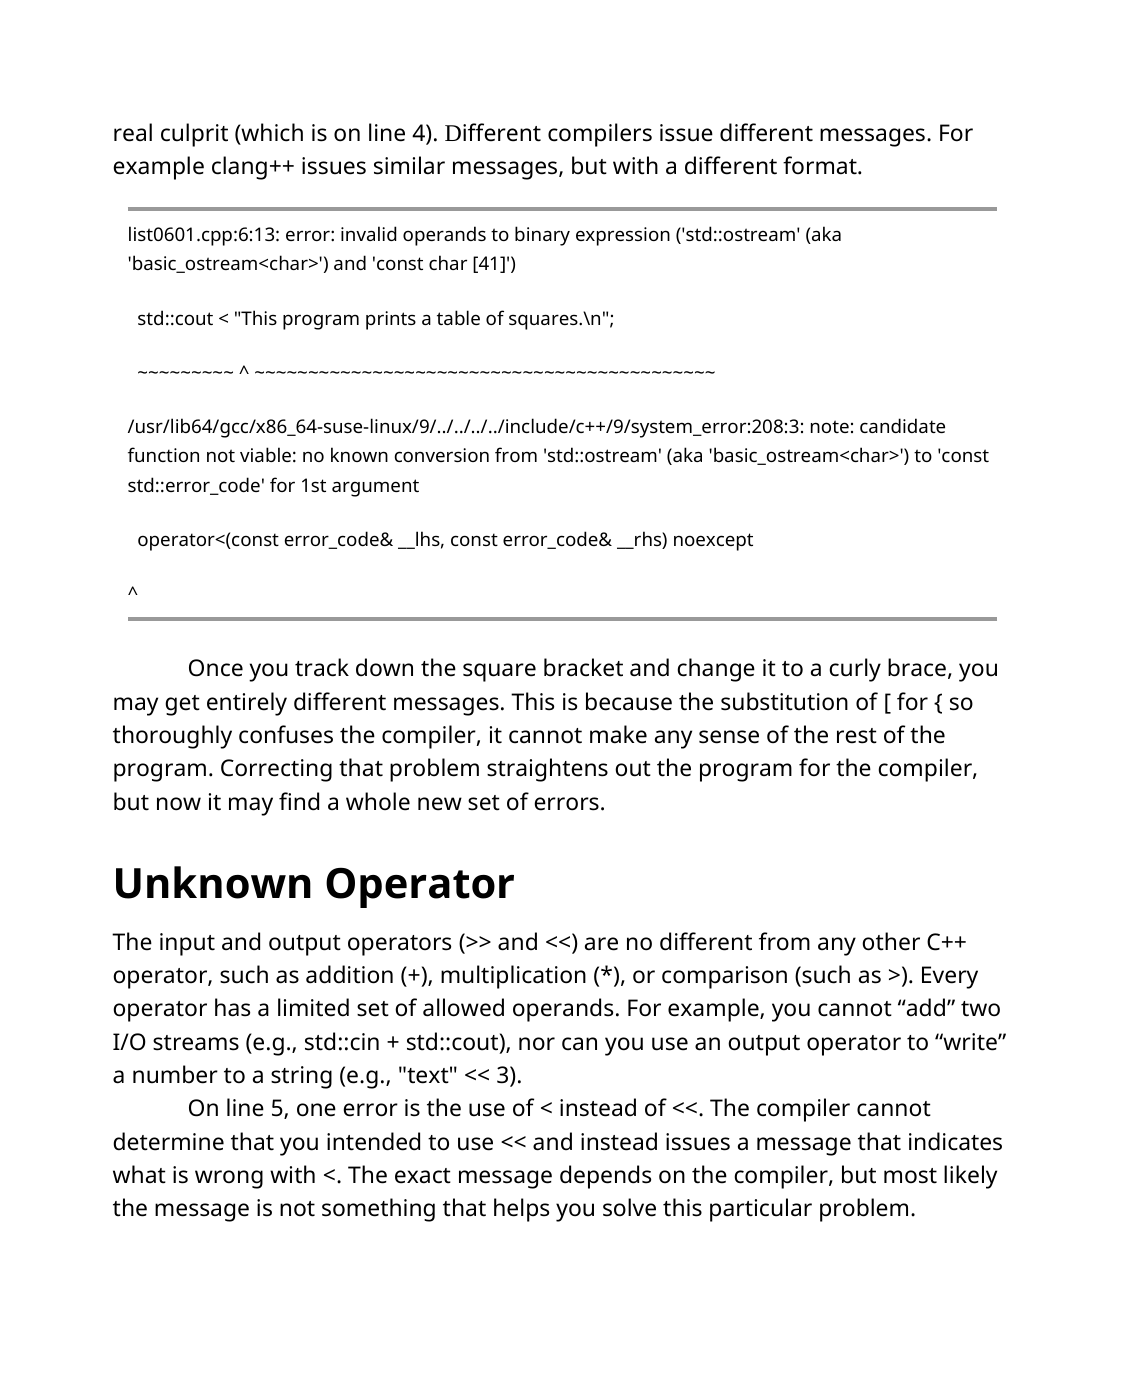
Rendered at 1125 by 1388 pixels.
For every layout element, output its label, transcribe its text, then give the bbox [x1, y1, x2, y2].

text real culprit (which is on line 4). Different compilers issue different messages. For example clang++ issues similar messages, but with a different format. [112, 115, 1012, 181]
text Once you track down the square bracket and change it to a curly brace, you may get entirely different messages. This is because the substitution of [ for { so thoroughly confuses the compiler, it cannot make any sense of the rest of the program. Correcting that problem straightens out the program for the compiler, but now it may find a whole new set of errors. [112, 650, 1012, 817]
text operator<(const error_code& __lhs, const error_code& __rhs) noexcept [127, 511, 997, 552]
text ^ [127, 566, 997, 621]
subtitle Unknown Operator [112, 854, 1012, 911]
text The input and output operators (>> and <<) are no different from any other C++ operator, such as addition (+), multiplication (*), or comparison (such as >). Every operator has a limited set of allowed operands. For example, you cannot “add” two I/O streams (e.g., std::cin + std::cout), nor can you use an output operator to “write” a number to a string (e.g., "text" << 3). [112, 923, 1012, 1090]
text ~~~~~~~~~ ^ ~~~~~~~~~~~~~~~~~~~~~~~~~~~~~~~~~~~~~~~~~~~ [127, 344, 997, 385]
text /usr/lib64/gcc/x86_64-suse-linux/9/../../../../include/c++/9/system_error:208:3: note: candidate function not viable: no known conversion from 'std::ostream' (aka 'basic_ostream<char>') to 'const std::error_code' for 1st argument [127, 398, 997, 498]
text On line 5, one error is the use of < instead of <<. The compiler cannot determine that you intended to use << and instead issues a message that indicates what is wrong with <. The exact message depends on the compiler, but most likely the message is not something that helps you solve this particular problem. [112, 1090, 1012, 1223]
text std::cout < "This program prints a table of squares.\n"; [127, 290, 997, 331]
text list0601.cpp:6:13: error: invalid operands to binary expression ('std::ostream' (aka 'basic_ostream<char>') and 'const char [41]') [127, 208, 997, 276]
